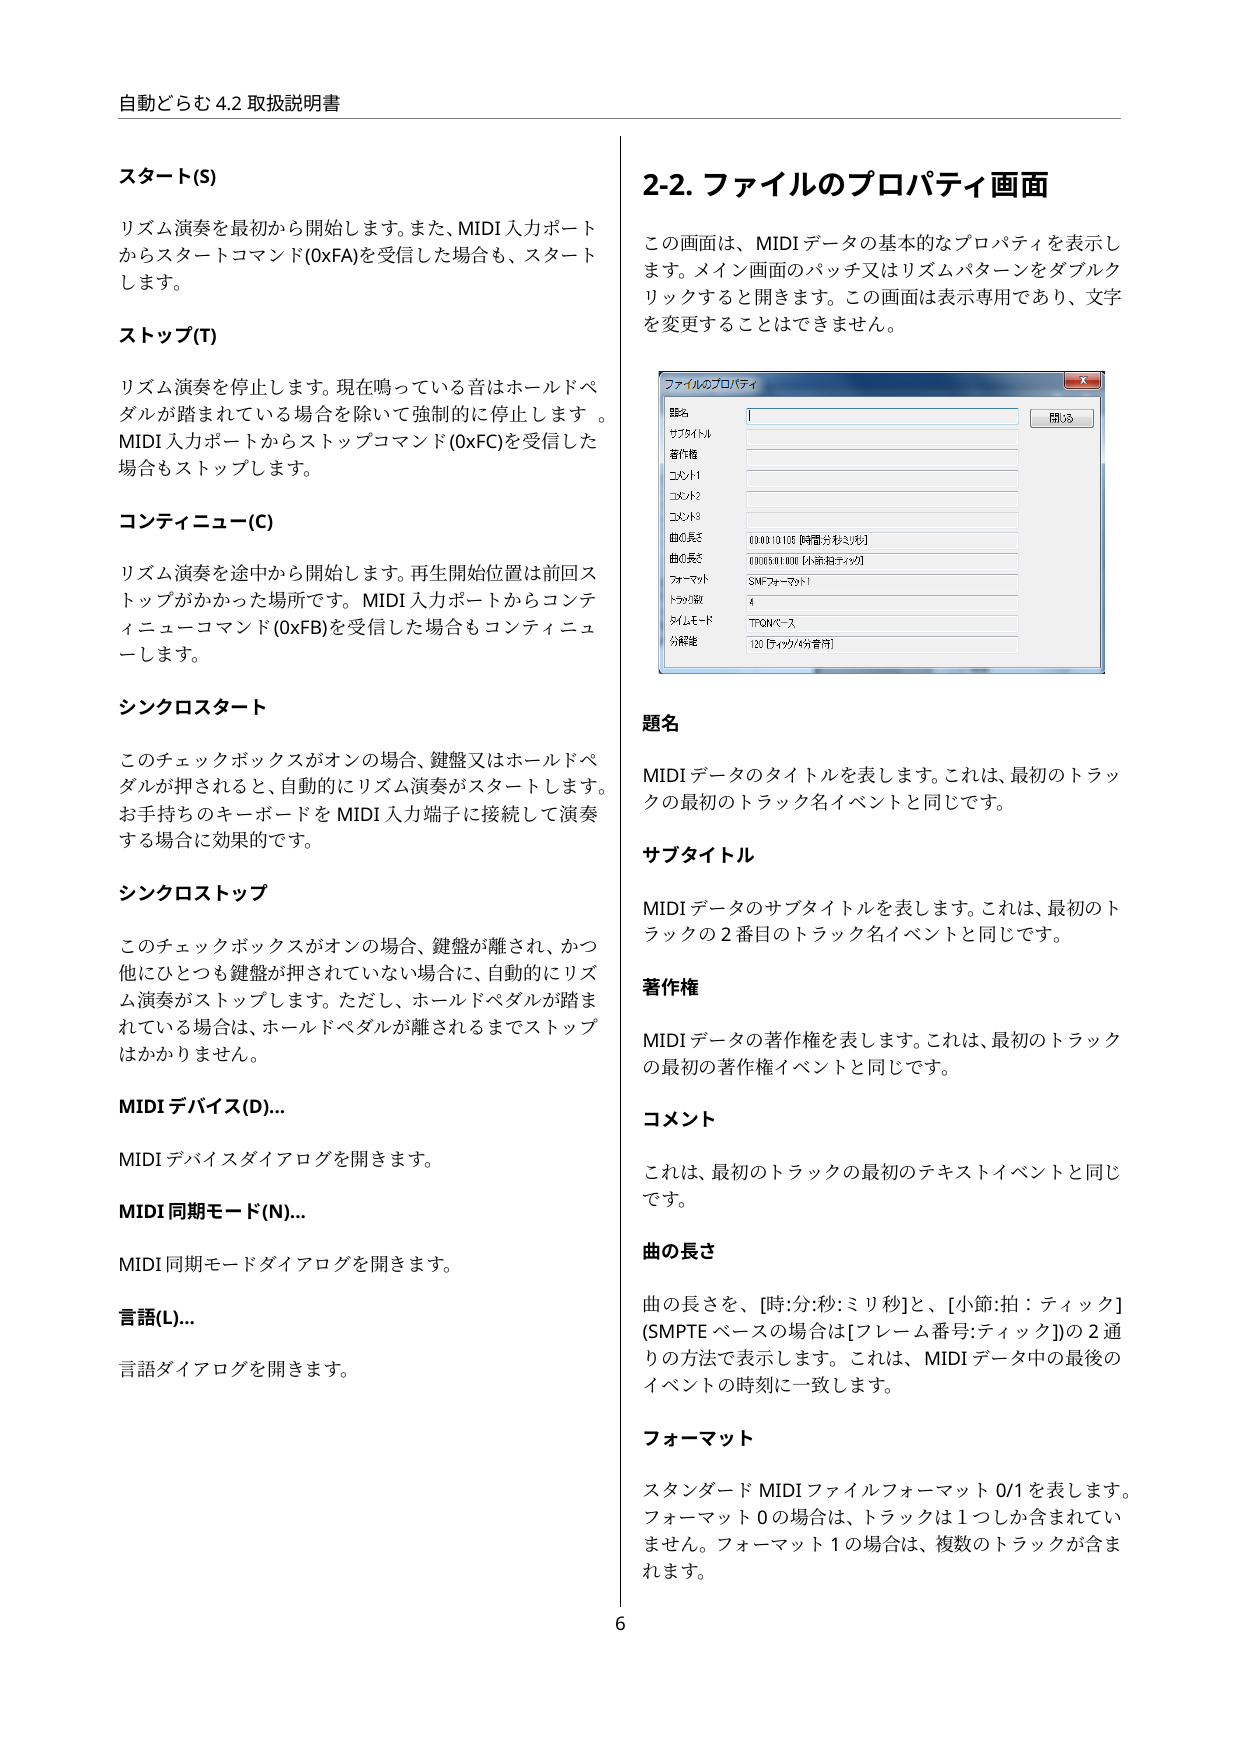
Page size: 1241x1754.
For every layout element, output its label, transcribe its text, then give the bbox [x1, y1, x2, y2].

text リズム演奏を途中から開始します。再生開始位置は前回ストップがかかった場所です。MIDI入力ポートからコンティニューコマンド(0xFB)を受信した場合もコンティニューします。 [118, 559, 598, 667]
text リズム演奏を最初から開始します。また、MIDI入力ポートからスタートコマンド(0xFA)を受信した場合も、スタートします。 [118, 214, 598, 295]
text シンクロストップ [118, 879, 598, 906]
text MIDIデバイスダイアログを開きます。 [118, 1145, 598, 1172]
text MIDIデータの著作権を表します。これは、最初のトラックの最初の著作権イベントと同じです。 [642, 1026, 1122, 1079]
text ストップ(T) [118, 320, 598, 348]
text 題名 [642, 708, 1122, 736]
text フォーマット [642, 1423, 1122, 1451]
text サブタイトル [642, 841, 1122, 868]
text コンティニュー(C) [118, 507, 598, 534]
text このチェックボックスがオンの場合、鍵盤又はホールドペダルが押されると、自動的にリズム演奏がスタートします。お手持ちのキーボードをMIDI入力端子に接続して演奏する場合に効果的です。 [118, 745, 598, 853]
text コメント [642, 1105, 1122, 1132]
text このチェックボックスがオンの場合、鍵盤が離され、かつ他にひとつも鍵盤が押されていない場合に、自動的にリズム演奏がストップします。ただし、ホールドペダルが踏まれている場合は、ホールドペダルが離されるまでストップはかかりません。 [118, 932, 598, 1066]
text MIDIデータのタイトルを表します。これは、最初のトラックの最初のトラック名イベントと同じです。 [642, 761, 1122, 815]
text これは、最初のトラックの最初のテキストイベントと同じです。 [642, 1158, 1122, 1212]
text シンクロスタート [118, 693, 598, 720]
text 言語ダイアログを開きます。 [118, 1355, 598, 1382]
picture [658, 371, 1105, 674]
text MIDI同期モード(N)... [118, 1197, 598, 1224]
text スタート(S) [118, 161, 598, 188]
text スタンダードMIDIファイルフォーマット0/1を表します。フォーマット0の場合は、トラックは１つしか含まれていません。フォーマット1の場合は、複数のトラックが含まれます。 [642, 1476, 1122, 1584]
text MIDI同期モードダイアログを開きます。 [118, 1250, 598, 1277]
subtitle 2-2. ファイルのプロパティ画面 [642, 161, 1122, 204]
text MIDIデバイス(D)... [118, 1092, 598, 1119]
text この画面は、MIDIデータの基本的なプロパティを表示します。メイン画面のパッチ又はリズムパターンをダブルクリックすると開きます。この画面は表示専用であり、文字を変更することはできません。 [642, 229, 1122, 337]
text MIDIデータのサブタイトルを表します。これは、最初のトラックの2番目のトラック名イベントと同じです。 [642, 893, 1122, 947]
text 曲の長さ [642, 1237, 1122, 1264]
text リズム演奏を停止します。現在鳴っている音はホールドペダルが踏まれている場合を除いて強制的に停止します。MIDI入力ポートからストップコマンド(0xFC)を受信した場合もストップします。 [118, 373, 598, 481]
text 言語(L)... [118, 1302, 598, 1329]
text 曲の長さを、[時:分:秒:ミリ秒]と、[小節:拍：ティック] (SMPTEベースの場合は[フレーム番号:ティック])の2通りの方法で表示します。これは、MIDIデータ中の最後のイベントの時刻に一致します。 [642, 1290, 1122, 1398]
text 著作権 [642, 973, 1122, 1000]
